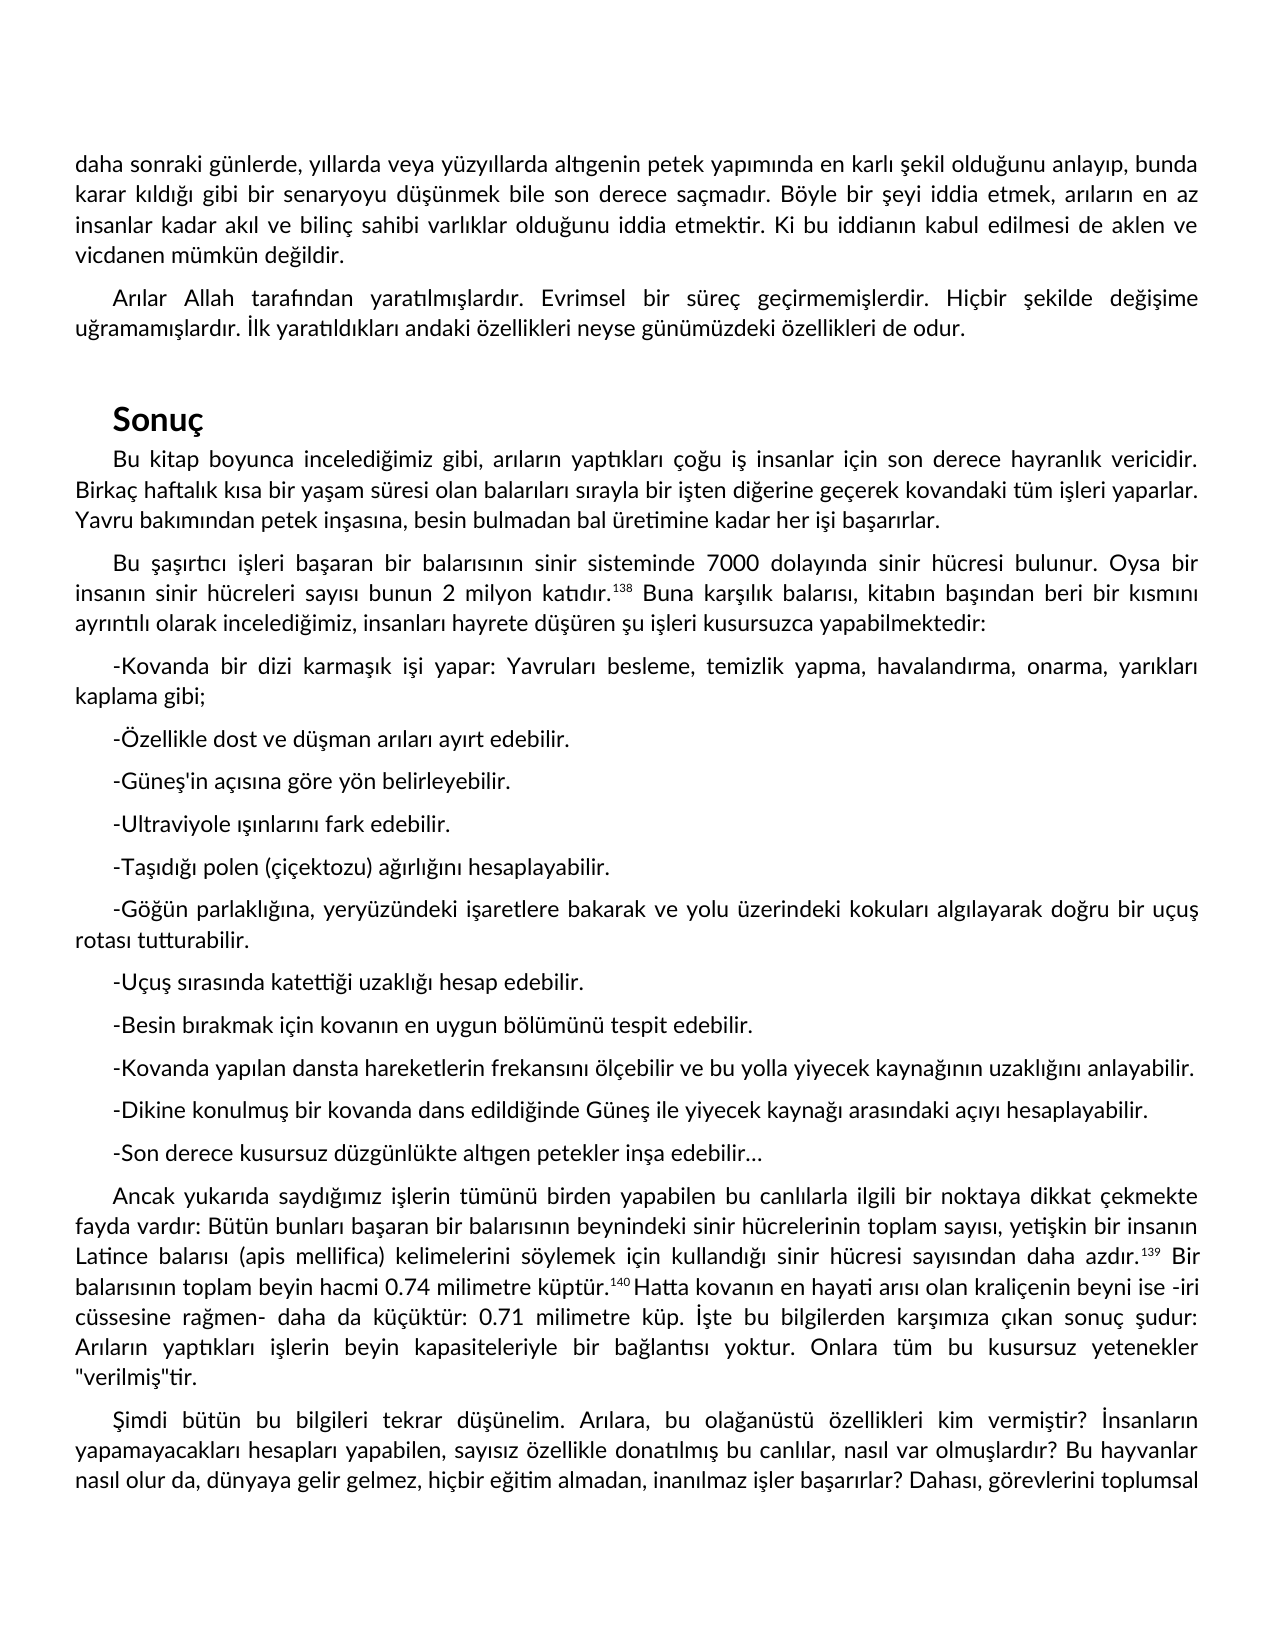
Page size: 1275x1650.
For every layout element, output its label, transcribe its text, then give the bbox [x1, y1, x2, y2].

text -Taşıdığı polen (çiçektozu) ağırlığını hesaplayabilir. [75, 852, 1200, 880]
text -Kovanda yapılan dansta hareketlerin frekansını ölçebilir ve bu yolla yiyecek kaynağının uzaklığını anlayabilir. [75, 1053, 1200, 1081]
text -Besin bırakmak için kovanın en uygun bölümünü tespit edebilir. [75, 1011, 1200, 1038]
text Arılar Allah tarafından yaratılmışlardır. Evrimsel bir süreç geçirmemişlerdir. Hiçbir şekilde değişime uğramamışlardır. İlk yaratıldıkları andaki özellikleri neyse günümüzdeki özellikleri de odur. [75, 283, 1200, 341]
text Bu şaşırtıcı işleri başaran bir balarısının sinir sisteminde 7000 dolayında sinir hücresi bulunur. Oysa bir insanın sinir hücreleri sayısı bunun 2 milyon katıdır.138 Buna karşılık balarısı, kitabın başından beri bir kısmını ayrıntılı olarak incelediğimiz, insanları hayrete düşüren şu işleri kusursuzca yapabilmektedir: [75, 548, 1200, 636]
text -Kovanda bir dizi karmaşık işi yapar: Yavruları besleme, temizlik yapma, havalandırma, onarma, yarıkları kaplama gibi; [75, 651, 1200, 709]
text Bu kitap boyunca incelediğimiz gibi, arıların yaptıkları çoğu iş insanlar için son derece hayranlık vericidir. Birkaç haftalık kısa bir yaşam süresi olan balarıları sırayla bir işten diğerine geçerek kovandaki tüm işleri yaparlar. Yavru bakımından petek inşasına, besin bulmadan bal üretimine kadar her işi başarırlar. [75, 445, 1200, 533]
text -Güneş'in açısına göre yön belirleyebilir. [75, 767, 1200, 794]
text -Ultraviyole ışınlarını fark edebilir. [75, 810, 1200, 837]
text -Özellikle dost ve düşman arıları ayırt edebilir. [75, 724, 1200, 752]
text -Uçuş sırasında katettiği uzaklığı hesap edebilir. [75, 968, 1200, 996]
text daha sonraki günlerde, yıllarda veya yüzyıllarda altıgenin petek yapımında en karlı şekil olduğunu anlayıp, bunda karar kıldığı gibi bir senaryoyu düşünmek bile son derece saçmadır. Böyle bir şeyi iddia etmek, arıların en az insanlar kadar akıl ve bilinç sahibi varlıklar olduğunu iddia etmektir. Ki bu iddianın kabul edilmesi de aklen ve vicdanen mümkün değildir. [75, 150, 1200, 268]
text -Dikine konulmuş bir kovanda dans edildiğinde Güneş ile yiyecek kaynağı arasındaki açıyı hesaplayabilir. [75, 1096, 1200, 1124]
subtitle Sonuç [112, 399, 1200, 439]
text Ancak yukarıda saydığımız işlerin tümünü birden yapabilen bu canlılarla ilgili bir noktaya dikkat çekmekte fayda vardır: Bütün bunları başaran bir balarısının beynindeki sinir hücrelerinin toplam sayısı, yetişkin bir insanın Latince balarısı (apis mellifica) kelimelerini söylemek için kullandığı sinir hücresi sayısından daha azdır.139 Bir balarısının toplam beyin hacmi 0.74 milimetre küptür.140 Hatta kovanın en hayati arısı olan kraliçenin beyni ise -iri cüssesine rağmen- daha da küçüktür: 0.71 milimetre küp. İşte bu bilgilerden karşımıza çıkan sonuç şudur: Arıların yaptıkları işlerin beyin kapasiteleriyle bir bağlantısı yoktur. Onlara tüm bu kusursuz yetenekler "verilmiş"tir. [75, 1182, 1200, 1390]
text -Son derece kusursuz düzgünlükte altıgen petekler inşa edebilir… [75, 1139, 1200, 1166]
text -Göğün parlaklığına, yeryüzündeki işaretlere bakarak ve yolu üzerindeki kokuları algılayarak doğru bir uçuş rotası tutturabilir. [75, 895, 1200, 953]
text Şimdi bütün bu bilgileri tekrar düşünelim. Arılara, bu olağanüstü özellikleri kim vermiştir? İnsanların yapamayacakları hesapları yapabilen, sayısız özellikle donatılmış bu canlılar, nasıl var olmuşlardır? Bu hayvanlar nasıl olur da, dünyaya gelir gelmez, hiçbir eğitim almadan, inanılmaz işler başarırlar? Dahası, görevlerini toplumsal [75, 1406, 1200, 1493]
